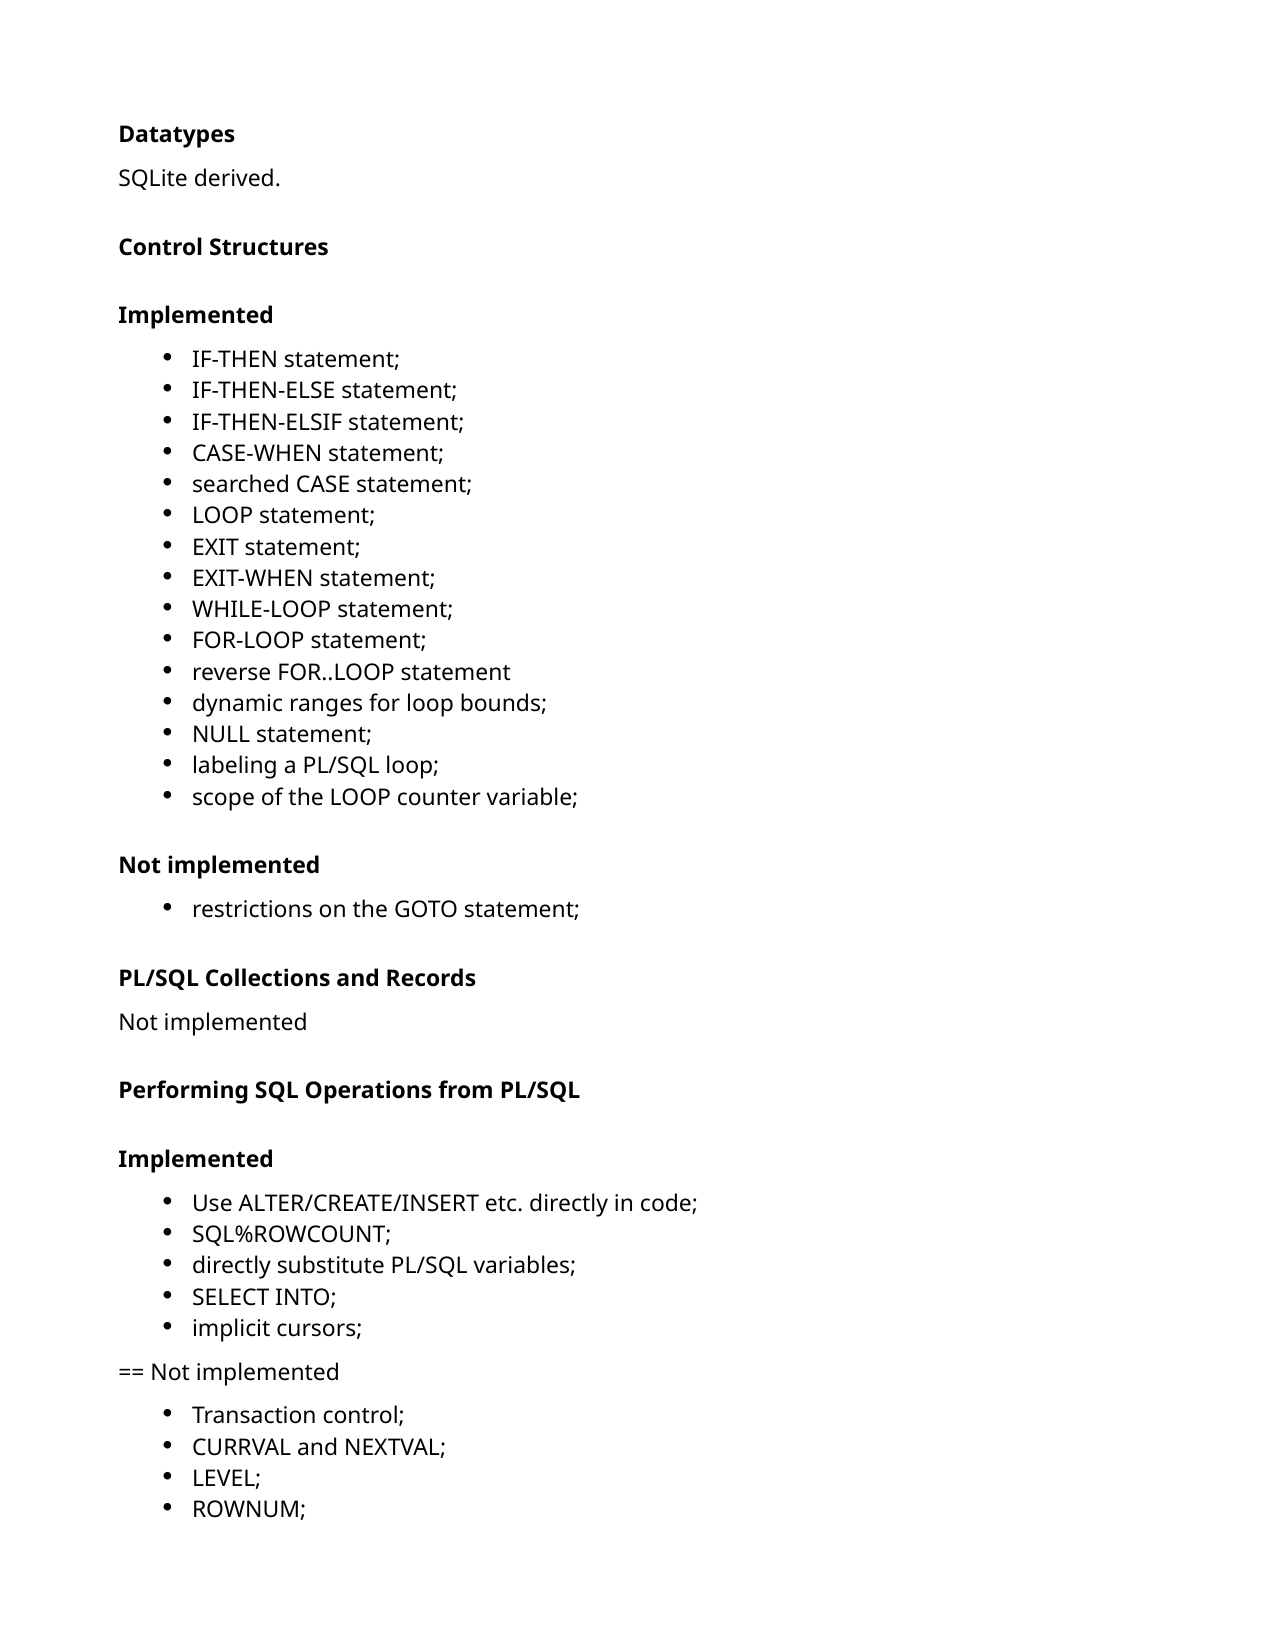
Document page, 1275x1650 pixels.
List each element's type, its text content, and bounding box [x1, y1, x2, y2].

subtitle Control Structures [118, 231, 1157, 262]
list EXIT statement; [162, 531, 1157, 562]
list LEVEL; [162, 1462, 1157, 1493]
list ROWNUM; [162, 1493, 1157, 1524]
subtitle Not implemented [118, 849, 1157, 881]
list scope of the LOOP counter variable; [162, 781, 1157, 812]
list SQL%ROWCOUNT; [162, 1218, 1157, 1249]
list Transaction control; [162, 1399, 1157, 1431]
list restrictions on the GOTO statement; [162, 893, 1157, 924]
list SELECT INTO; [162, 1281, 1157, 1312]
subtitle Performing SQL Operations from PL/SQL [118, 1074, 1157, 1106]
subtitle PL/SQL Collections and Records [118, 962, 1157, 993]
text SQLite derived. [118, 162, 1157, 193]
subtitle Implemented [118, 299, 1157, 331]
list searched CASE statement; [162, 468, 1157, 499]
list directly substitute PL/SQL variables; [162, 1249, 1157, 1281]
list IF-THEN statement; [162, 343, 1157, 374]
text Not implemented [118, 1006, 1157, 1037]
list Use ALTER/CREATE/INSERT etc. directly in code; [162, 1187, 1157, 1218]
text == Not implemented [118, 1356, 1157, 1387]
subtitle Datatypes [118, 118, 1157, 149]
list FOR-LOOP statement; [162, 624, 1157, 656]
list implicit cursors; [162, 1312, 1157, 1343]
subtitle Implemented [118, 1143, 1157, 1174]
list LOOP statement; [162, 499, 1157, 531]
list dynamic ranges for loop bounds; [162, 687, 1157, 718]
list reverse FOR..LOOP statement [162, 656, 1157, 687]
list labeling a PL/SQL loop; [162, 749, 1157, 781]
list CASE-WHEN statement; [162, 437, 1157, 468]
list EXIT-WHEN statement; [162, 562, 1157, 593]
list WHILE-LOOP statement; [162, 593, 1157, 624]
list IF-THEN-ELSE statement; [162, 374, 1157, 406]
list CURRVAL and NEXTVAL; [162, 1431, 1157, 1462]
list NULL statement; [162, 718, 1157, 749]
list IF-THEN-ELSIF statement; [162, 406, 1157, 437]
